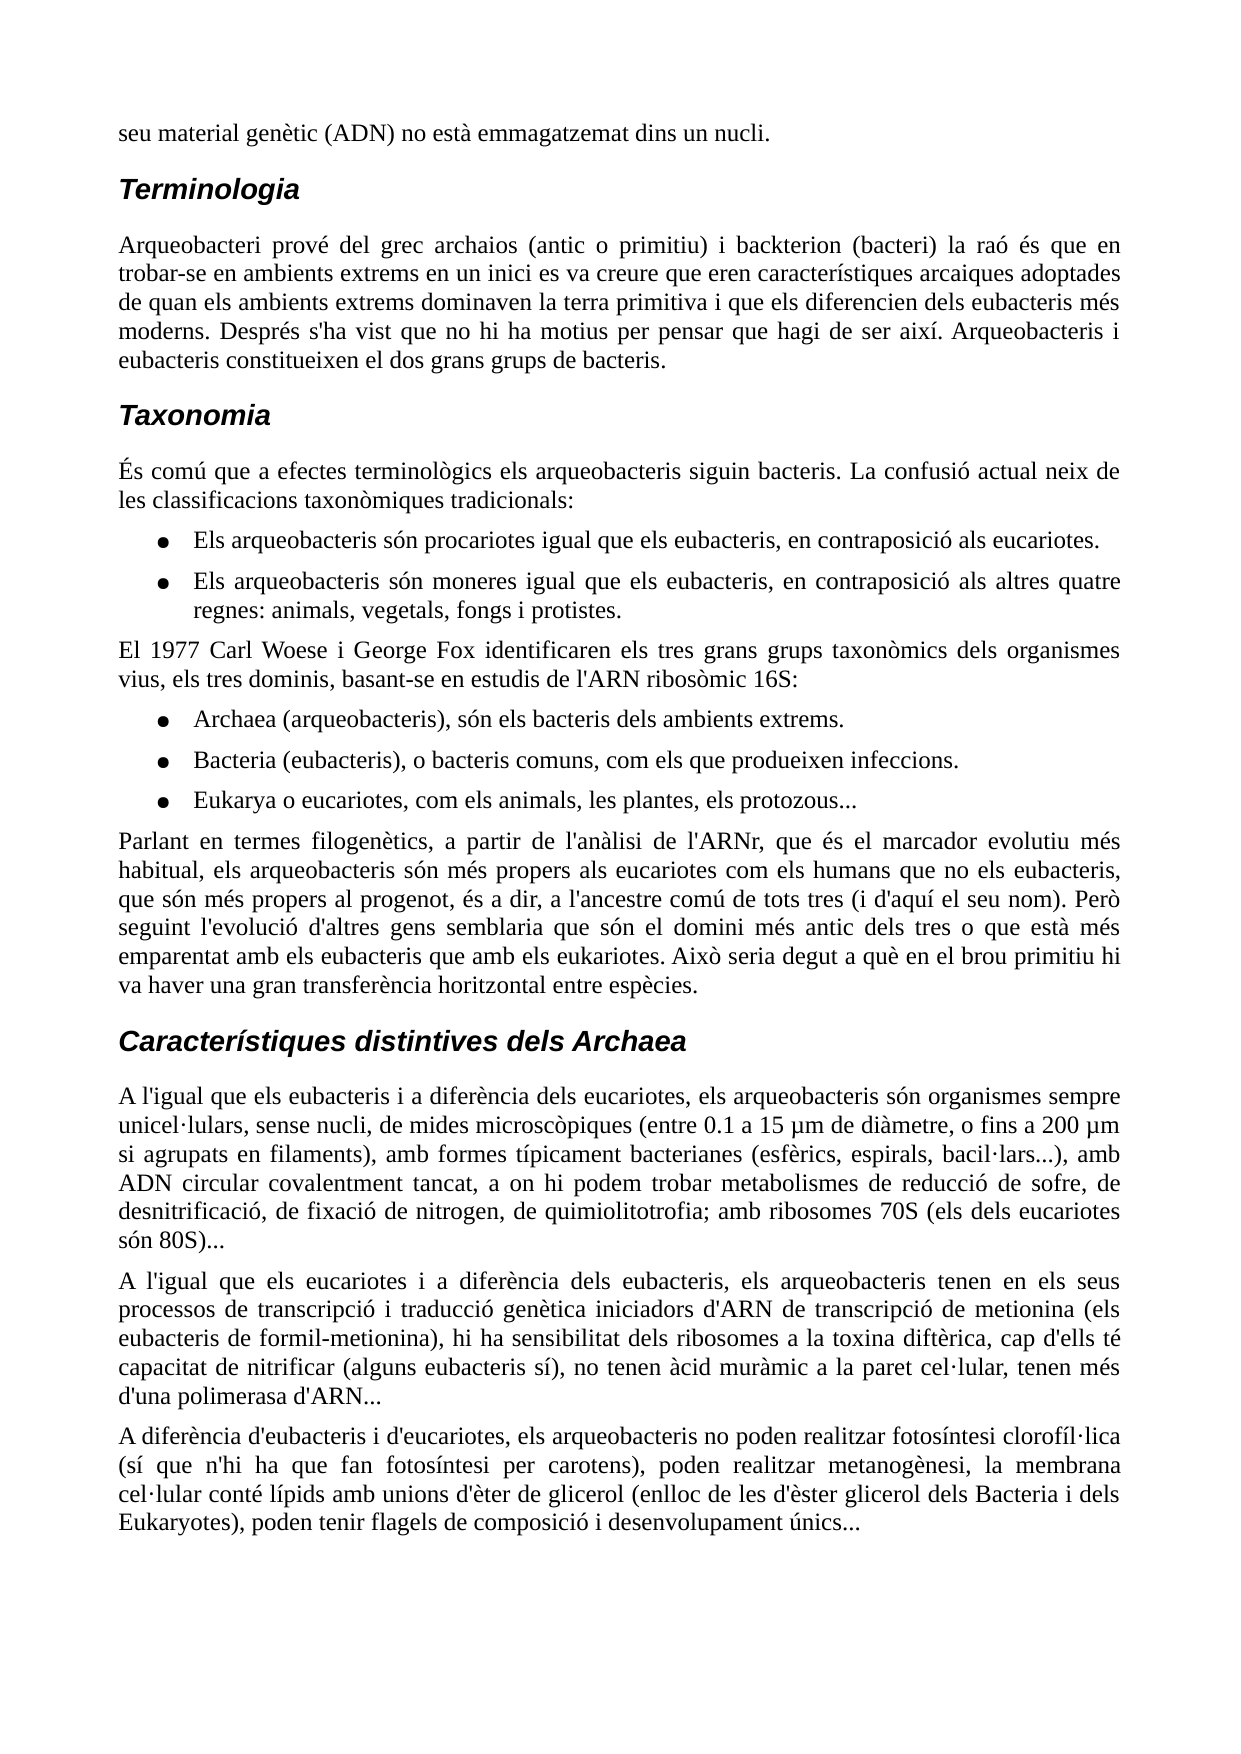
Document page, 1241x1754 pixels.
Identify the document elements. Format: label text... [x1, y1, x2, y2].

subtitle Taxonomia [118, 398, 1122, 432]
text Arqueobacteri prové del grec archaios (antic o primitiu) i backterion (bacteri) la raó és que en trobar-se en ambients extrems en un inici es va creure que eren característiques arcaiques adoptades de quan els ambients extrems dominaven la terra primitiva i que els diferencien dels eubacteris més moderns. Després s'ha vist que no hi ha motius per pensar que hagi de ser així. Arqueobacteris i eubacteris constitueixen el dos grans grups de bacteris. [118, 230, 1122, 373]
list Els arqueobacteris són moneres igual que els eubacteris, en contraposició als altres quatre regnes: animals, vegetals, fongs i protistes. [156, 566, 1122, 623]
subtitle Terminologia [118, 172, 1122, 205]
list Bacteria (eubacteris), o bacteris comuns, com els que produeixen infeccions. [156, 745, 1122, 774]
list Archaea (arqueobacteris), són els bacteris dels ambients extrems. [156, 704, 1122, 733]
text A l'igual que els eucariotes i a diferència dels eubacteris, els arqueobacteris tenen en els seus processos de transcripció i traducció genètica iniciadors d'ARN de transcripció de metionina (els eubacteris de formil-metionina), hi ha sensibilitat dels ribosomes a la toxina diftèrica, cap d'ells té capacitat de nitrificar (alguns eubacteris sí), no tenen àcid muràmic a la paret cel·lular, tenen més d'una polimerasa d'ARN... [118, 1266, 1122, 1409]
text A diferència d'eubacteris i d'eucariotes, els arqueobacteris no poden realitzar fotosíntesi clorofíl·lica (sí que n'hi ha que fan fotosíntesi per carotens), poden realitzar metanogènesi, la membrana cel·lular conté lípids amb unions d'èter de glicerol (enlloc de les d'èster glicerol dels Bacteria i dels Eukaryotes), poden tenir flagels de composició i desenvolupament únics... [118, 1421, 1122, 1536]
text seu material genètic (ADN) no està emmagatzemat dins un nucli. [118, 118, 1122, 147]
text Parlant en termes filogenètics, a partir de l'anàlisi de l'ARNr, que és el marcador evolutiu més habitual, els arqueobacteris són més propers als eucariotes com els humans que no els eubacteris, que són més propers al progenot, és a dir, a l'ancestre comú de tots tres (i d'aquí el seu nom). Però seguint l'evolució d'altres gens semblaria que són el domini més antic dels tres o que està més emparentat amb els eubacteris que amb els eukariotes. Això seria degut a què en el brou primitiu hi va haver una gran transferència horitzontal entre espècies. [118, 826, 1122, 999]
text És comú que a efectes terminològics els arqueobacteris siguin bacteris. La confusió actual neix de les classificacions taxonòmiques tradicionals: [118, 456, 1122, 514]
list Els arqueobacteris són procariotes igual que els eubacteris, en contraposició als eucariotes. [156, 526, 1122, 554]
text A l'igual que els eubacteris i a diferència dels eucariotes, els arqueobacteris són organismes sempre unicel·lulars, sense nucli, de mides microscòpiques (entre 0.1 a 15 µm de diàmetre, o fins a 200 µm si agrupats en filaments), amb formes típicament bacterianes (esfèrics, espirals, bacil·lars...), amb ADN circular covalentment tancat, a on hi podem trobar metabolismes de reducció de sofre, de desnitrificació, de fixació de nitrogen, de quimiolitotrofia; amb ribosomes 70S (els dels eucariotes són 80S)... [118, 1081, 1122, 1254]
list Eukarya o eucariotes, com els animals, les plantes, els protozous... [156, 786, 1122, 814]
subtitle Característiques distintives dels Archaea [118, 1024, 1122, 1057]
text El 1977 Carl Woese i George Fox identificaren els tres grans grups taxonòmics dels organismes vius, els tres dominis, basant-se en estudis de l'ARN ribosòmic 16S: [118, 635, 1122, 693]
